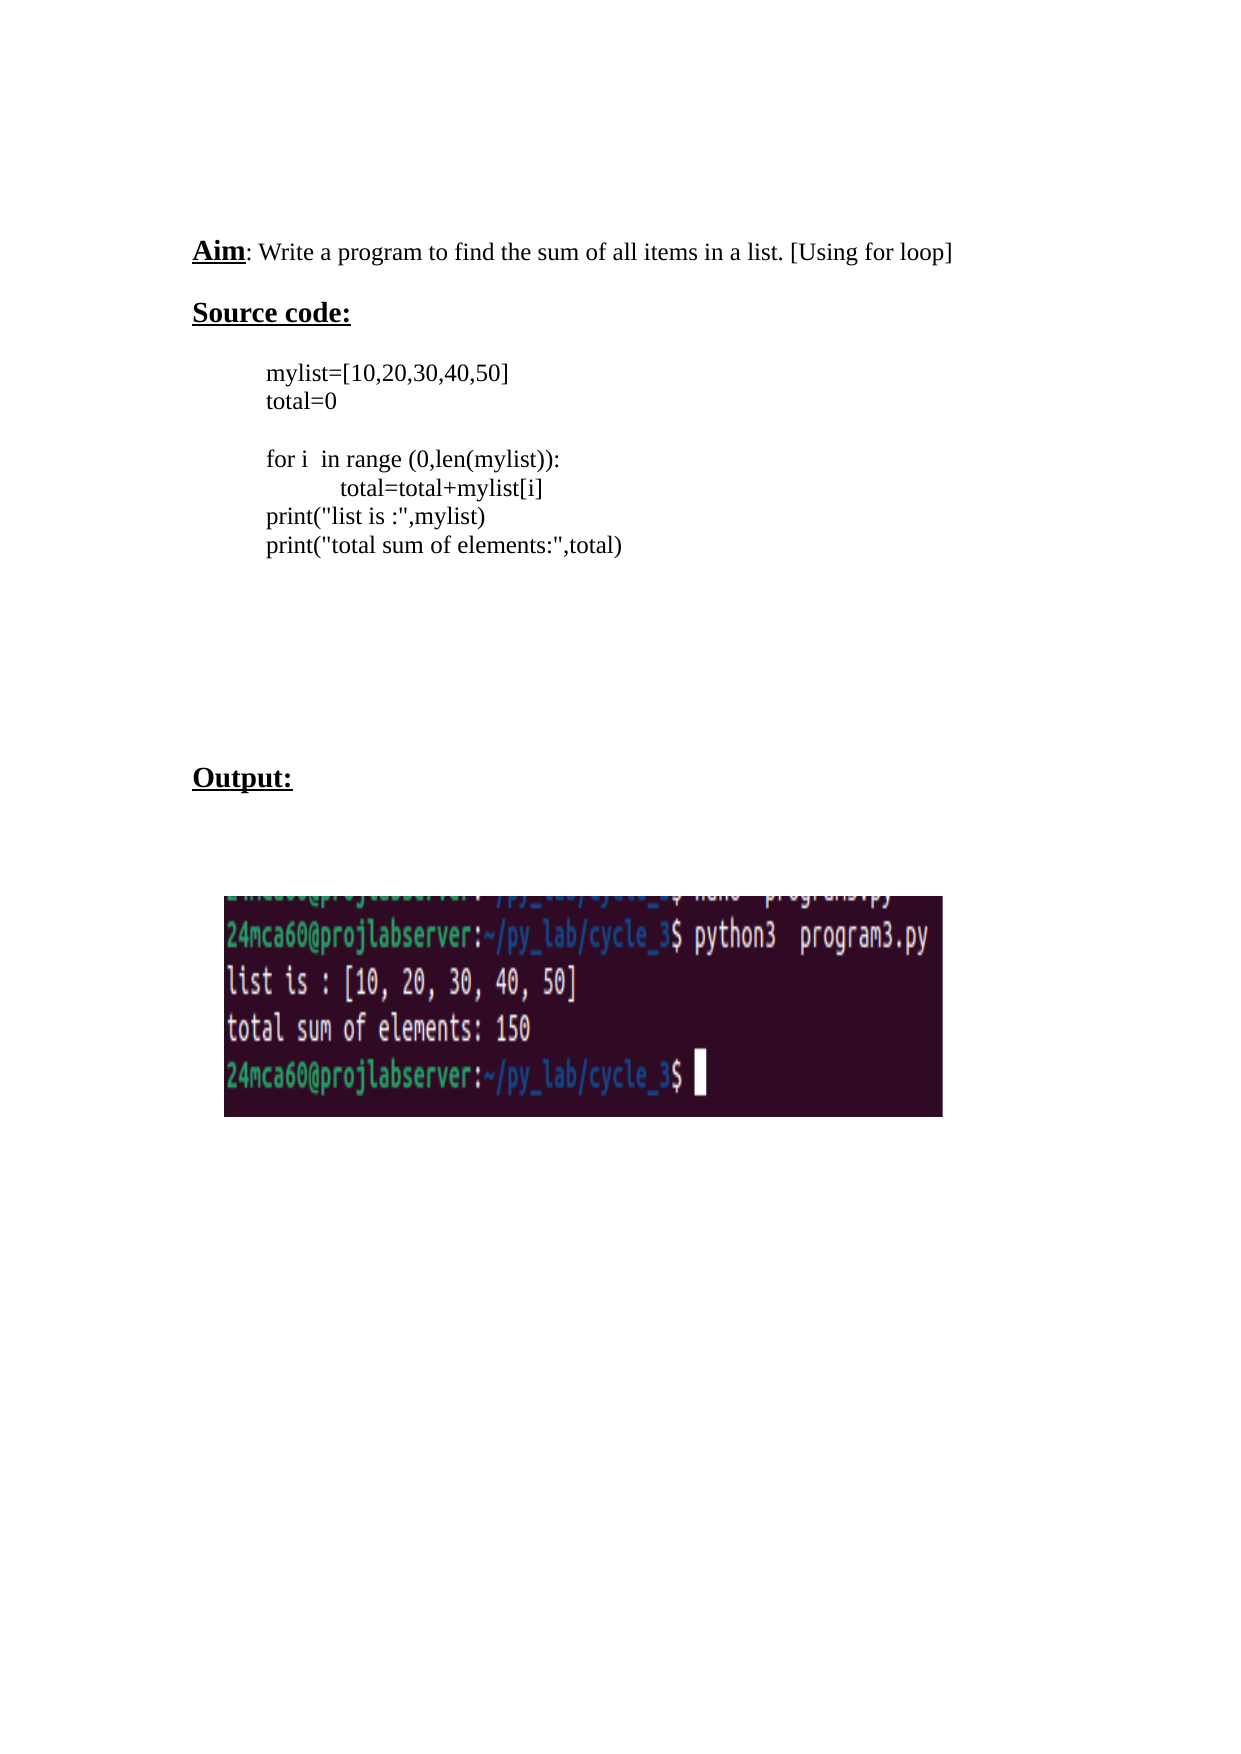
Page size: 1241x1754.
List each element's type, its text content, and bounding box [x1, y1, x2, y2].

text mylist=[10,20,30,40,50] [118, 358, 1122, 386]
text print("total sum of elements:",total) [118, 530, 1122, 559]
text total=total+mylist[i] [118, 473, 1122, 501]
text for i in range (0,len(mylist)): [118, 444, 1122, 473]
text print("list is :",mylist) [118, 501, 1122, 530]
text Aim: Write a program to find the sum of all items in a list. [Using for loop] [118, 233, 1122, 267]
text Output: [118, 760, 1122, 794]
picture [224, 896, 943, 1117]
text Source code: [118, 295, 1122, 329]
text total=0 [118, 386, 1122, 415]
